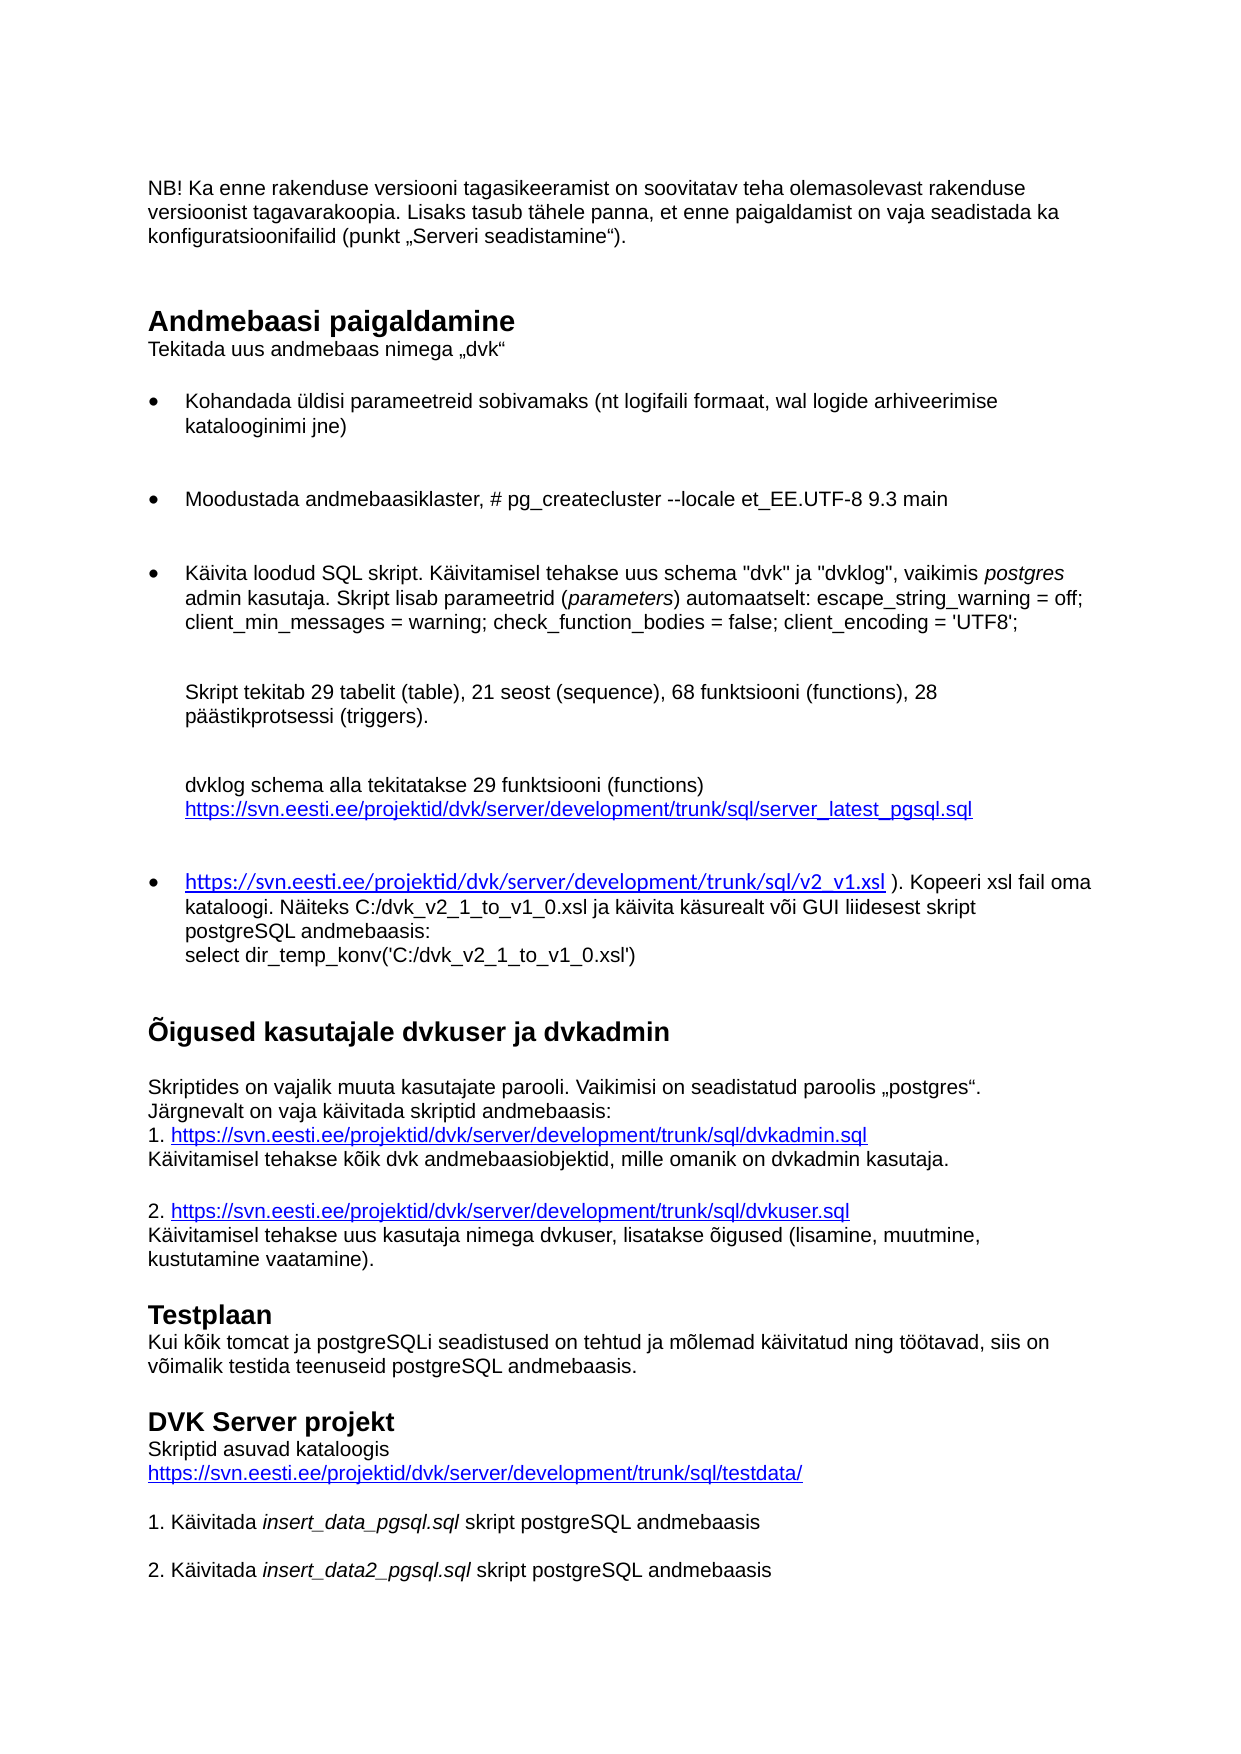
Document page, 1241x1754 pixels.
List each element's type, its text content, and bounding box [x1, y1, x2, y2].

text 1. Käivitada insert_data_pgsql.sql skript postgreSQL andmebaasis [148, 1509, 1093, 1533]
text Andmebaasi paigaldamine [148, 303, 1093, 337]
text Käivitamisel tehakse kõik dvk andmebaasiobjektid, mille omanik on dvkadmin kasutaja. [148, 1147, 1093, 1171]
list Käivita loodud SQL skript. Käivitamisel tehakse uus schema "dvk" ja "dvklog", vaikimis postgres admin kasutaja. Skript lisab parameetrid (parameters) automaatselt: escape_string_warning = off; client_min_messages = warning; check_function_bodies = false; client_encoding = 'UTF8'; [148, 558, 1093, 634]
list https://svn.eesti.ee/projektid/dvk/server/development/trunk/sql/v2_v1.xsl ). Kopeeri xsl fail oma kataloogi. Näiteks C:/dvk_v2_1_to_v1_0.xsl ja käivita käsurealt või GUI liidesest skript postgreSQL andmebaasis: select dir_temp_konv('C:/dvk_v2_1_to_v1_0.xsl') [148, 867, 1093, 967]
text Kui kõik tomcat ja postgreSQLi seadistused on tehtud ja mõlemad käivitatud ning töötavad, siis on võimalik testida teenuseid postgreSQL andmebaasis. [148, 1330, 1093, 1378]
list Moodustada andmebaasiklaster, # pg_createcluster --locale et_EE.UTF-8 9.3 main [148, 484, 1093, 512]
text Skriptid asuvad kataloogis [148, 1437, 1093, 1461]
text 2. https://svn.eesti.ee/projektid/dvk/server/development/trunk/sql/dvkuser.sql [148, 1199, 1093, 1223]
text https://svn.eesti.ee/projektid/dvk/server/development/trunk/sql/testdata/ [148, 1461, 1093, 1485]
text NB! Ka enne rakenduse versiooni tagasikeeramist on soovitatav teha olemasolevast rakenduse versioonist tagavarakoopia. Lisaks tasub tähele panna, et enne paigaldamist on vaja seadistada ka konfiguratsioonifailid (punkt „Serveri seadistamine“). [148, 176, 1093, 247]
text Testplaan [148, 1299, 1093, 1330]
text 1. https://svn.eesti.ee/projektid/dvk/server/development/trunk/sql/dvkadmin.sql [148, 1123, 1093, 1147]
text Järgnevalt on vaja käivitada skriptid andmebaasis: [148, 1099, 1093, 1123]
text Õigused kasutajale dvkuser ja dvkadmin [148, 1016, 1093, 1047]
text 2. Käivitada insert_data2_pgsql.sql skript postgreSQL andmebaasis [148, 1558, 1093, 1582]
text DVK Server projekt [148, 1406, 1093, 1437]
text Tekitada uus andmebaas nimega „dvk“ [148, 337, 1093, 361]
text Käivitamisel tehakse uus kasutaja nimega dvkuser, lisatakse õigused (lisamine, muutmine, kustutamine vaatamine). [148, 1223, 1093, 1271]
list Kohandada üldisi parameetreid sobivamaks (nt logifaili formaat, wal logide arhiveerimise katalooginimi jne) [148, 386, 1093, 438]
text Skriptides on vajalik muuta kasutajate parooli. Vaikimisi on seadistatud paroolis „postgres“. [148, 1075, 1093, 1099]
text Skript tekitab 29 tabelit (table), 21 seost (sequence), 68 funktsiooni (functions), 28 päästikprotsessi (triggers). [185, 679, 1093, 727]
text dvklog schema alla tekitatakse 29 funktsiooni (functions) https://svn.eesti.ee/projektid/dvk/server/development/trunk/sql/server_latest_pgsql.sql [185, 773, 1093, 821]
